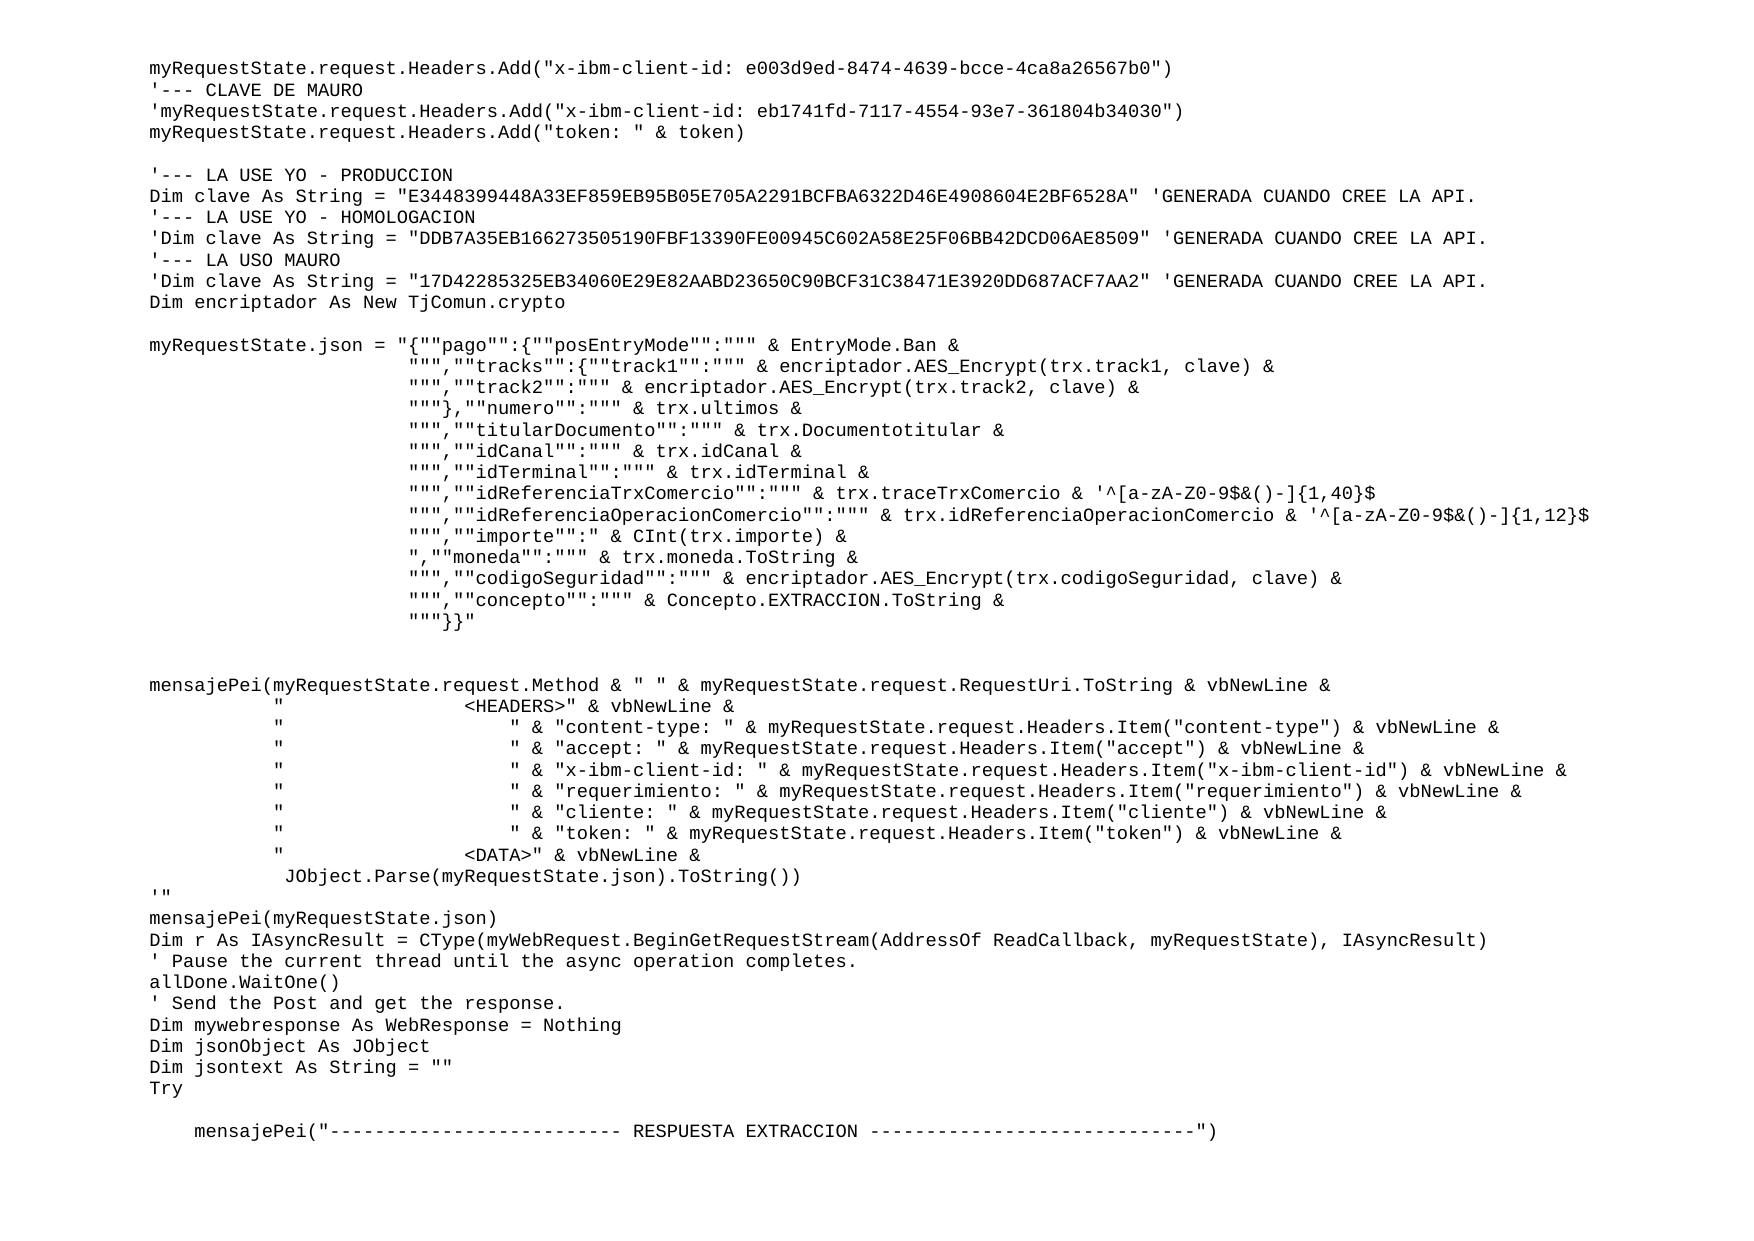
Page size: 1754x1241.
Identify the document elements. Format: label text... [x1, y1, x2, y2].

text " " & "token: " & myRequestState.request.Headers.Item("token") & vbNewLine & [59, 824, 1695, 845]
text " " & "cliente: " & myRequestState.request.Headers.Item("cliente") & vbNewLine & [59, 803, 1695, 824]
text Dim r As IAsyncResult = CType(myWebRequest.BeginGetRequestStream(AddressOf ReadCallback, myRequestState), IAsyncResult) [59, 930, 1695, 952]
text " <DATA>" & vbNewLine & [59, 845, 1695, 867]
text " " & "requerimiento: " & myRequestState.request.Headers.Item("requerimiento") & vbNewLine & [59, 782, 1695, 803]
text myRequestState.request.Headers.Add("token: " & token) [59, 123, 1695, 144]
text """,""idReferenciaOperacionComercio"":""" & trx.idReferenciaOperacionComercio & '^[a-zA-Z0-9$&()-]{1,12}$ [59, 505, 1695, 527]
text Dim encriptador As New TjComun.crypto [59, 293, 1695, 314]
text 'myRequestState.request.Headers.Add("x-ibm-client-id: eb1741fd-7117-4554-93e7-361804b34030") [59, 102, 1695, 123]
text '--- LA USE YO - HOMOLOGACION [59, 208, 1695, 229]
text """},""numero"":""" & trx.ultimos & [59, 399, 1695, 420]
text myRequestState.request.Headers.Add("x-ibm-client-id: e003d9ed-8474-4639-bcce-4ca8a26567b0") [59, 59, 1695, 80]
text JObject.Parse(myRequestState.json).ToString()) [59, 867, 1695, 888]
text mensajePei(myRequestState.request.Method & " " & myRequestState.request.RequestUri.ToString & vbNewLine & [59, 675, 1695, 697]
text """,""tracks"":{""track1"":""" & encriptador.AES_Encrypt(trx.track1, clave) & [59, 357, 1695, 378]
text Dim clave As String = "E3448399448A33EF859EB95B05E705A2291BCFBA6322D46E4908604E2BF6528A" 'GENERADA CUANDO CREE LA API. [59, 187, 1695, 208]
text Dim jsonObject As JObject [59, 1037, 1695, 1058]
text Try [59, 1079, 1695, 1100]
text myRequestState.json = "{""pago"":{""posEntryMode"":""" & EntryMode.Ban & [59, 335, 1695, 357]
text 'Dim clave As String = "DDB7A35EB166273505190FBF13390FE00945C602A58E25F06BB42DCD06AE8509" 'GENERADA CUANDO CREE LA API. [59, 229, 1695, 250]
text mensajePei("-------------------------- RESPUESTA EXTRACCION -----------------------------") [59, 1122, 1695, 1143]
text Dim jsontext As String = "" [59, 1058, 1695, 1079]
text """,""idReferenciaTrxComercio"":""" & trx.traceTrxComercio & '^[a-zA-Z0-9$&()-]{1,40}$ [59, 484, 1695, 505]
text ",""moneda"":""" & trx.moneda.ToString & [59, 548, 1695, 569]
text '" [59, 888, 1695, 909]
text " " & "accept: " & myRequestState.request.Headers.Item("accept") & vbNewLine & [59, 739, 1695, 760]
text " <HEADERS>" & vbNewLine & [59, 697, 1695, 718]
text ' Send the Post and get the response. [59, 994, 1695, 1015]
text 'Dim clave As String = "17D42285325EB34060E29E82AABD23650C90BCF31C38471E3920DD687ACF7AA2" 'GENERADA CUANDO CREE LA API. [59, 272, 1695, 293]
text """,""track2"":""" & encriptador.AES_Encrypt(trx.track2, clave) & [59, 378, 1695, 399]
text """,""concepto"":""" & Concepto.EXTRACCION.ToString & [59, 590, 1695, 612]
text """,""codigoSeguridad"":""" & encriptador.AES_Encrypt(trx.codigoSeguridad, clave) & [59, 569, 1695, 590]
text """,""idTerminal"":""" & trx.idTerminal & [59, 463, 1695, 484]
text allDone.WaitOne() [59, 973, 1695, 994]
text '--- LA USO MAURO [59, 250, 1695, 272]
text """}}" [59, 612, 1695, 633]
text """,""titularDocumento"":""" & trx.Documentotitular & [59, 420, 1695, 442]
text " " & "x-ibm-client-id: " & myRequestState.request.Headers.Item("x-ibm-client-id") & vbNewLine & [59, 760, 1695, 782]
text " " & "content-type: " & myRequestState.request.Headers.Item("content-type") & vbNewLine & [59, 718, 1695, 739]
text '--- CLAVE DE MAURO [59, 80, 1695, 102]
text mensajePei(myRequestState.json) [59, 909, 1695, 930]
text Dim mywebresponse As WebResponse = Nothing [59, 1015, 1695, 1037]
text ' Pause the current thread until the async operation completes. [59, 952, 1695, 973]
text """,""importe"":" & CInt(trx.importe) & [59, 527, 1695, 548]
text """,""idCanal"":""" & trx.idCanal & [59, 442, 1695, 463]
text '--- LA USE YO - PRODUCCION [59, 165, 1695, 187]
